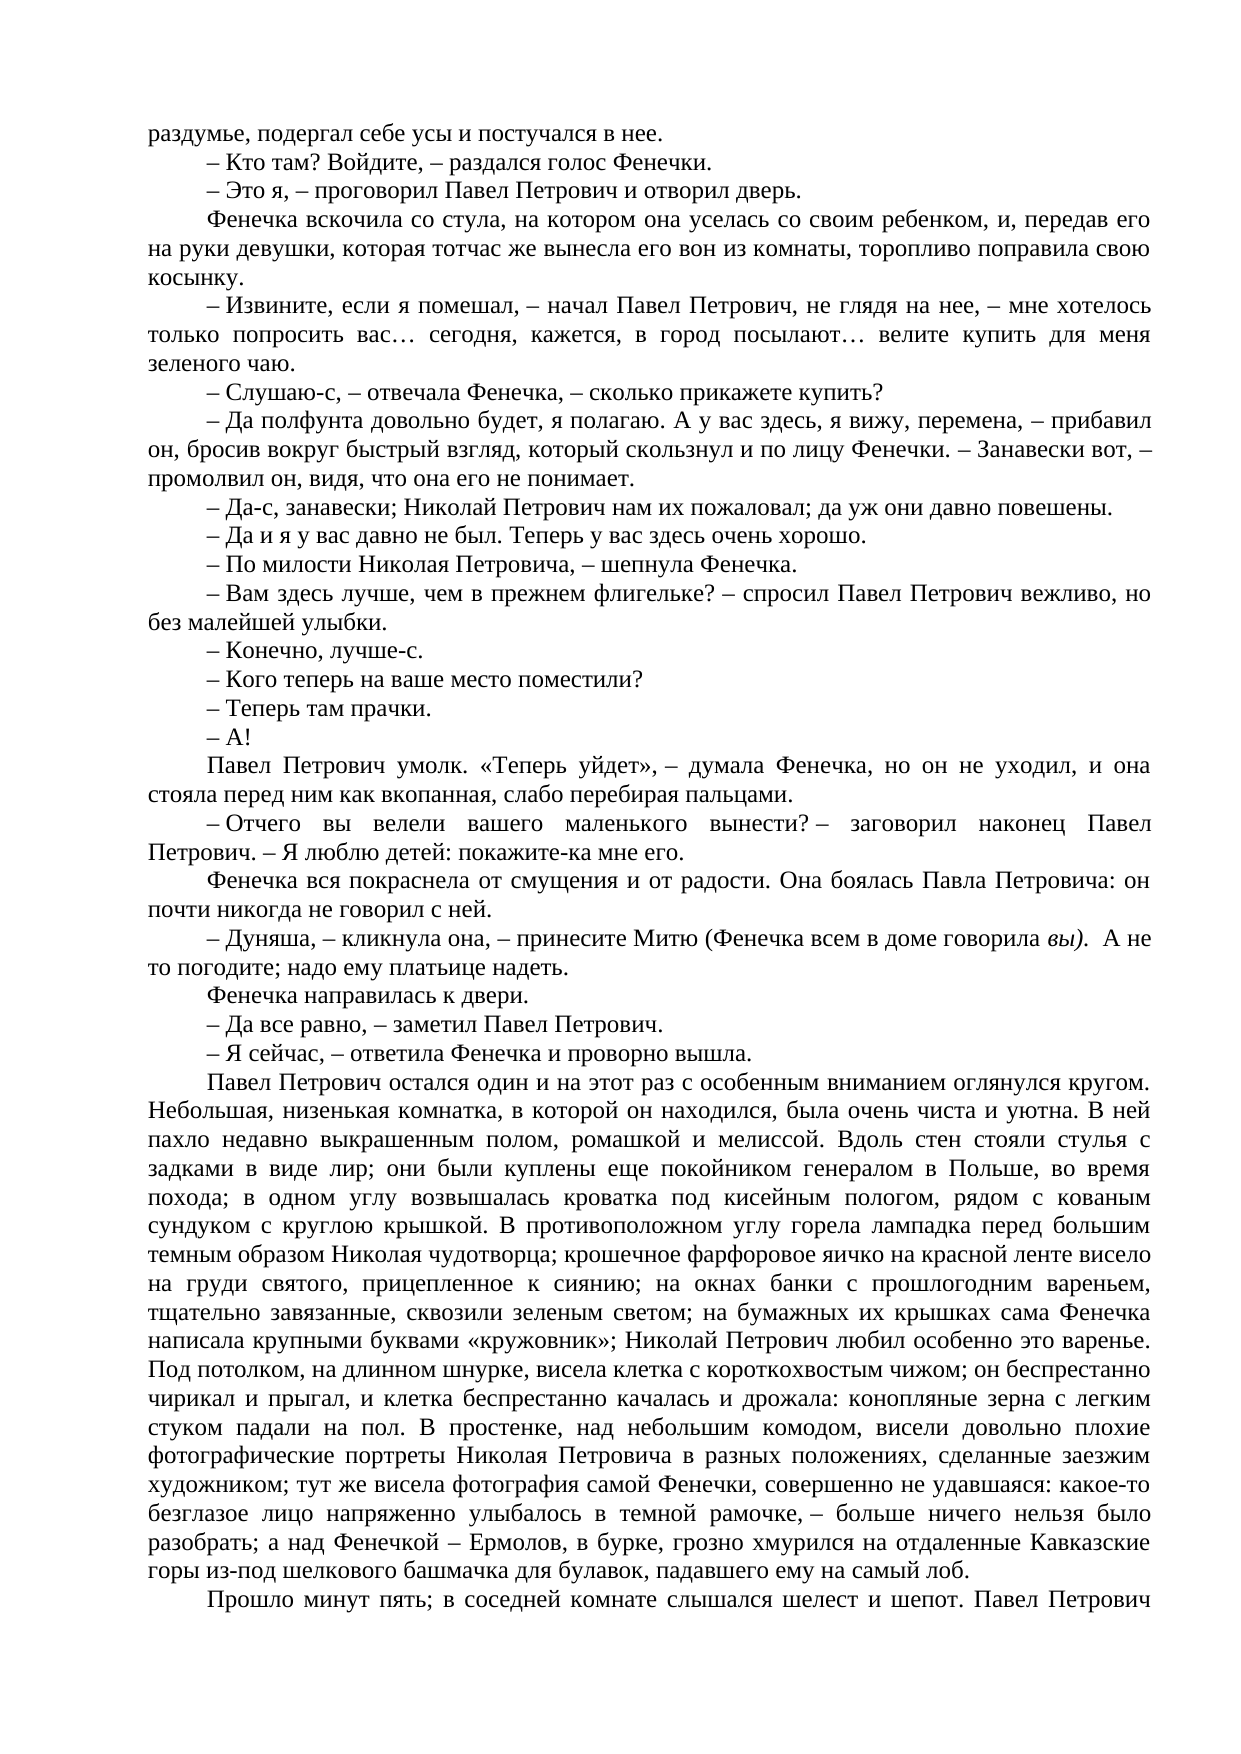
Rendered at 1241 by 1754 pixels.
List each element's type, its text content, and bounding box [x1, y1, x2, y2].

text Фенечка вся покраснела от смущения и от радости. Она боялась Павла Петровича: он почти никогда не говорил с ней. [148, 866, 1152, 923]
text – Да и я у вас давно не был. Теперь у вас здесь очень хорошо. [148, 521, 1152, 549]
text – Конечно, лучше-с. [148, 636, 1152, 664]
text – Да-с, занавески; Николай Петрович нам их пожаловал; да уж они давно повешены. [148, 492, 1152, 521]
text Фенечка вскочила со стула, на котором она уселась со своим ребенком, и, передав его на руки девушки, которая тотчас же вынесла его вон из комнаты, торопливо поправила свою косынку. [148, 204, 1152, 291]
text – Слушаю-с, – отвечала Фенечка, – сколько прикажете купить? [148, 377, 1152, 406]
text – Извините, если я помешал, – начал Павел Петрович, не глядя на нее, – мне хотелось только попросить вас… сегодня, кажется, в город посылают… велите купить для меня зеленого чаю. [148, 291, 1152, 377]
text – Да полфунта довольно будет, я полагаю. А у вас здесь, я вижу, перемена, – прибавил он, бросив вокруг быстрый взгляд, который скользнул и по лицу Фенечки. – Занавески вот, – промолвил он, видя, что она его не понимает. [148, 406, 1152, 492]
text – Дуняша, – кликнула она, – принесите Митю (Фенечка всем в доме говорила вы). А не то погодите; надо ему платьице надеть. [148, 923, 1152, 981]
text – Кто там? Войдите, – раздался голос Фенечки. [148, 147, 1152, 176]
text Фенечка направилась к двери. [148, 981, 1152, 1009]
text – Это я, – проговорил Павел Петрович и отворил дверь. [148, 176, 1152, 204]
text – Я сейчас, – ответила Фенечка и проворно вышла. [148, 1038, 1152, 1067]
text Павел Петрович умолк. «Теперь уйдет», – думала Фенечка, но он не уходил, и она стояла перед ним как вкопанная, слабо перебирая пальцами. [148, 751, 1152, 808]
text – По милости Николая Петровича, – шепнула Фенечка. [148, 549, 1152, 578]
text раздумье, подергал себе усы и постучался в нее. [148, 118, 1152, 147]
text Павел Петрович остался один и на этот раз с особенным вниманием оглянулся кругом. Небольшая, низенькая комнатка, в которой он находился, была очень чиста и уютна. В ней пахло недавно выкрашенным полом, ромашкой и мелиссой. Вдоль стен стояли стулья с задками в виде лир; они были куплены еще покойником генералом в Польше, во время похода; в одном углу возвышалась кроватка под кисейным пологом, рядом с кованым сундуком с круглою крышкой. В противоположном углу горела лампадка перед большим темным образом Николая чудотворца; крошечное фарфоровое яичко на красной ленте висело на груди святого, прицепленное к сиянию; на окнах банки с прошлогодним вареньем, тщательно завязанные, сквозили зеленым светом; на бумажных их крышках сама Фенечка написала крупными буквами «кружовник»; Николай Петрович любил особенно это варенье. Под потолком, на длинном шнурке, висела клетка с короткохвостым чижом; он беспрестанно чирикал и прыгал, и клетка беспрестанно качалась и дрожала: конопляные зерна с легким стуком падали на пол. В простенке, над небольшим комодом, висели довольно плохие фотографические портреты Николая Петровича в разных положениях, сделанные заезжим художником; тут же висела фотография самой Фенечки, совершенно не удавшаяся: какое-то безглазое лицо напряженно улыбалось в темной рамочке, – больше ничего нельзя было разобрать; а над Фенечкой – Ермолов, в бурке, грозно хмурился на отдаленные Кавказские горы из-под шелкового башмачка для булавок, падавшего ему на самый лоб. [148, 1067, 1152, 1584]
text Прошло минут пять; в соседней комнате слышался шелест и шепот. Павел Петрович [148, 1584, 1152, 1613]
text – Кого теперь на ваше место поместили? [148, 664, 1152, 693]
text – Вам здесь лучше, чем в прежнем флигельке? – спросил Павел Петрович вежливо, но без малейшей улыбки. [148, 578, 1152, 636]
text – Да все равно, – заметил Павел Петрович. [148, 1009, 1152, 1038]
text – А! [148, 722, 1152, 751]
text – Отчего вы велели вашего маленького вынести? – заговорил наконец Павел Петрович. – Я люблю детей: покажите-ка мне его. [148, 808, 1152, 866]
text – Теперь там прачки. [148, 693, 1152, 722]
